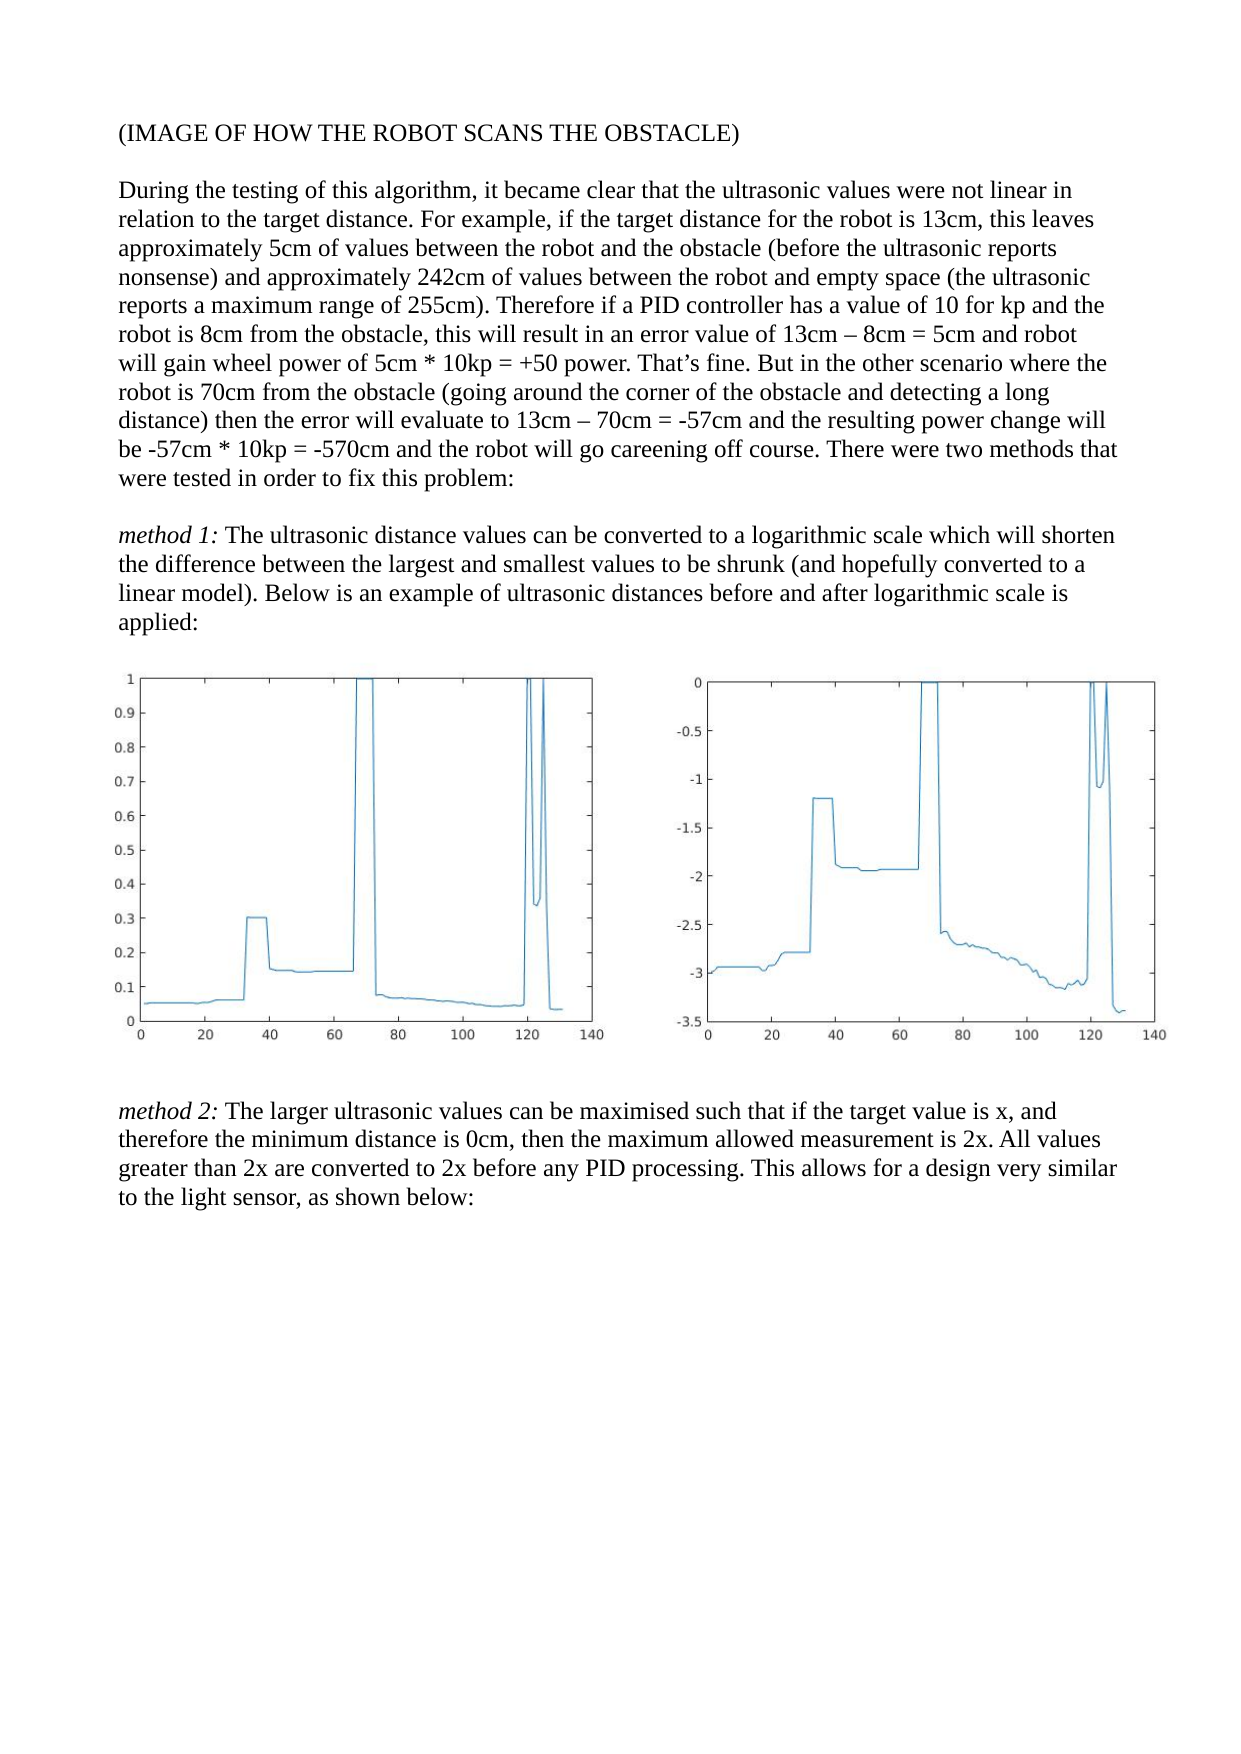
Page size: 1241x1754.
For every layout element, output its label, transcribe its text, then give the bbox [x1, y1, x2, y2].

text (IMAGE OF HOW THE ROBOT SCANS THE OBSTACLE) [118, 118, 1122, 147]
text method 1: The ultrasonic distance values can be converted to a logarithmic scale which will shorten the difference between the largest and smallest values to be shrunk (and hopefully converted to a linear model). Below is an example of ultrasonic distances before and after logarithmic scale is applied: [118, 521, 1122, 636]
text method 2: The larger ultrasonic values can be maximised such that if the target value is x, and therefore the minimum distance is 0cm, then the maximum allowed measurement is 2x. All values greater than 2x are converted to 2x before any PID processing. This allows for a design very similar to the light sensor, as shown below: [118, 1096, 1122, 1211]
text During the testing of this algorithm, it became clear that the ultrasonic values were not linear in relation to the target distance. For example, if the target distance for the robot is 13cm, this leaves approximately 5cm of values between the robot and the obstacle (before the ultrasonic reports nonsense) and approximately 242cm of values between the robot and empty space (the ultrasonic reports a maximum range of 255cm). Therefore if a PID controller has a value of 10 for kp and the robot is 8cm from the obstacle, this will result in an error value of 13cm – 8cm = 5cm and robot will gain wheel power of 5cm * 10kp = +50 power. That’s fine. But in the other scenario where the robot is 70cm from the obstacle (going around the corner of the obstacle and detecting a long distance) then the error will evaluate to 13cm – 70cm = -57cm and the resulting power change will be -57cm * 10kp = -570cm and the robot will go careening off course. There were two methods that were tested in order to fix this problem: [118, 176, 1122, 492]
picture [65, 647, 1209, 1067]
